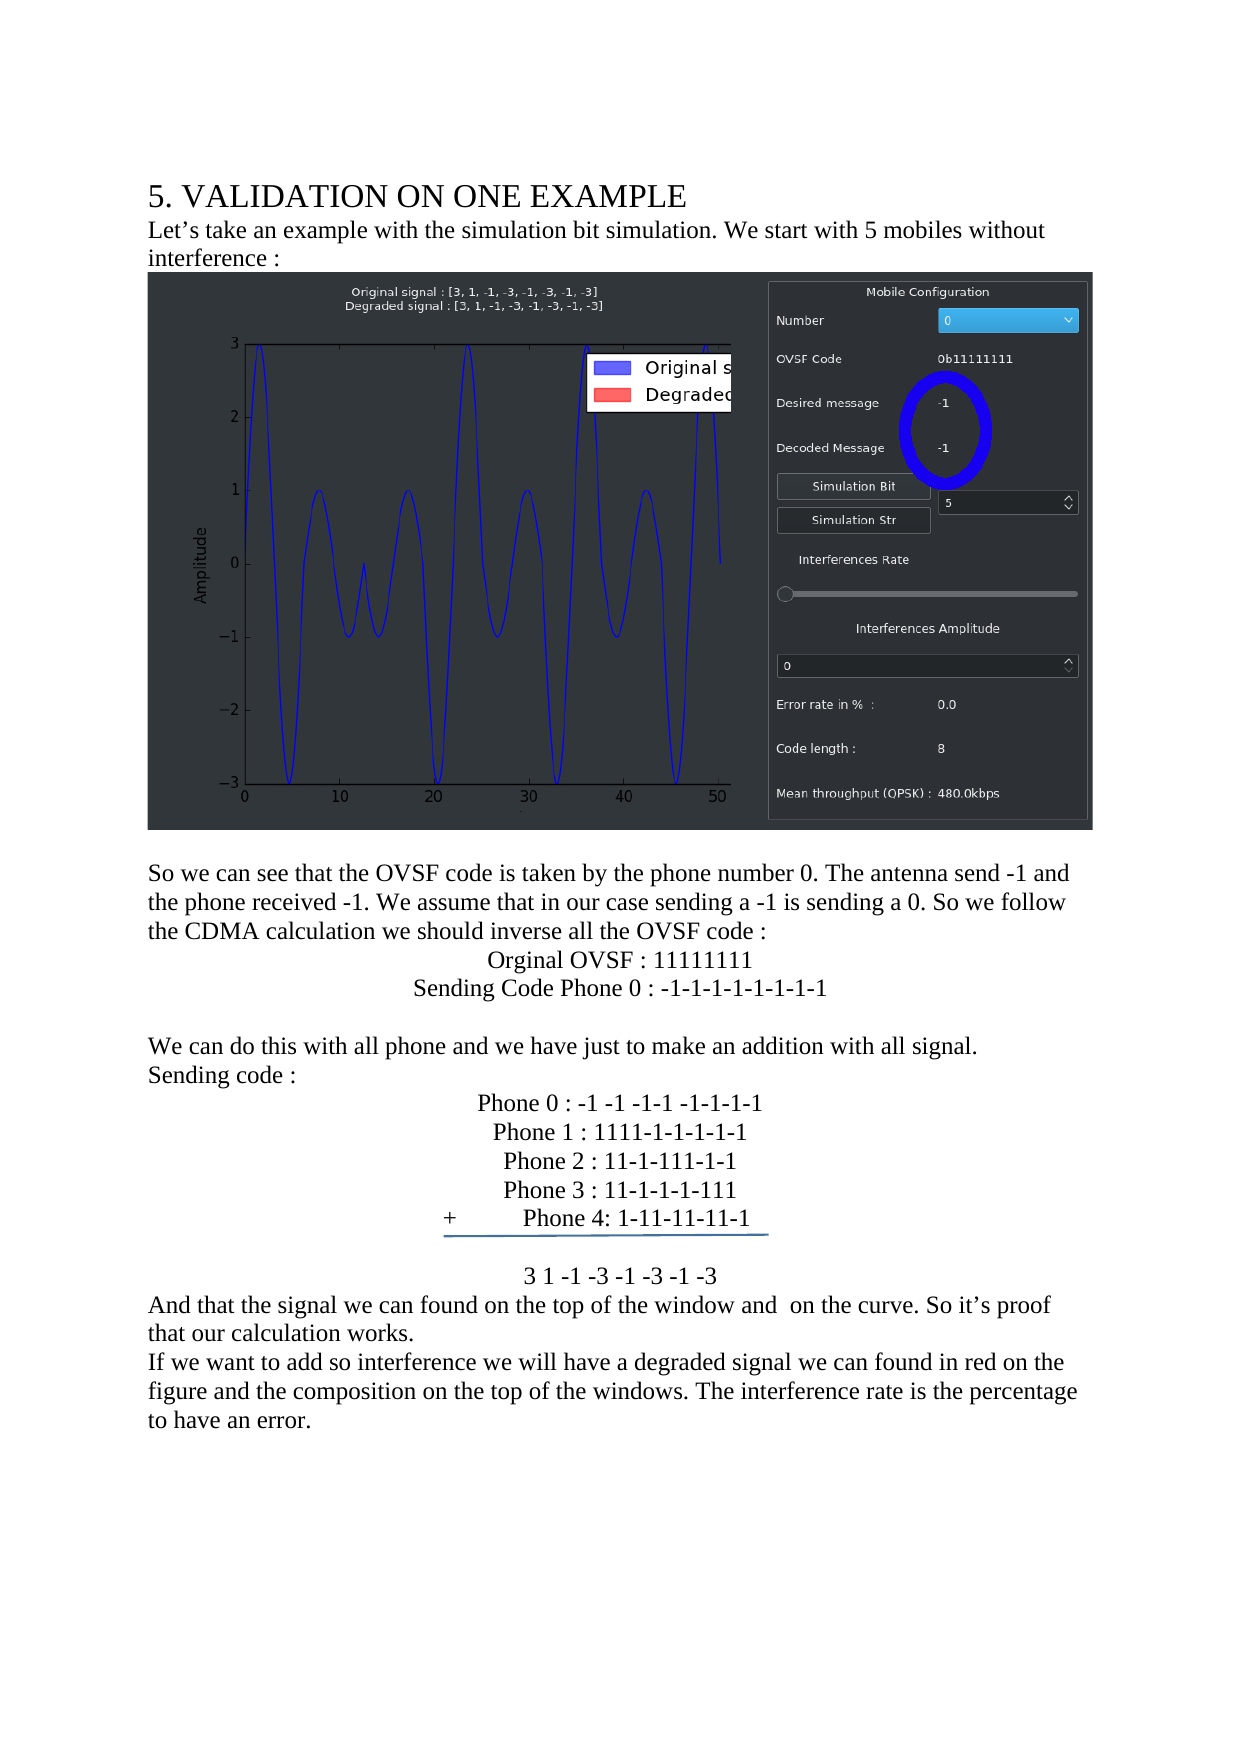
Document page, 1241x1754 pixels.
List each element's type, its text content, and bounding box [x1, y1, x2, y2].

picture [147, 272, 1093, 830]
text Let’s take an example with the simulation bit simulation. We start with 5 mobiles without interference : [148, 215, 1093, 272]
text We can do this with all phone and we have just to make an addition with all signal. [148, 1031, 1093, 1060]
text 3 1 -1 -3 -1 -3 -1 -3 [148, 1261, 1093, 1290]
text Sending Code Phone 0 : -1-1-1-1-1-1-1-1 [148, 973, 1093, 1002]
text Orginal OVSF : 11111111 [148, 945, 1093, 973]
text 5. VALIDATION ON ONE EXAMPLE [148, 176, 1093, 215]
text Phone 2 : 11-1-111-1-1 [148, 1146, 1093, 1175]
text Phone 1 : 1111-1-1-1-1-1 [148, 1117, 1093, 1146]
text Phone 3 : 11-1-1-1-111 [148, 1175, 1093, 1203]
text Phone 0 : -1 -1 -1-1 -1-1-1-1 [148, 1088, 1093, 1117]
text Sending code : [148, 1060, 1093, 1088]
text If we want to add so interference we will have a degraded signal we can found in red on the figure and the composition on the top of the windows. The interference rate is the percentage to have an error. [148, 1347, 1093, 1433]
text And that the signal we can found on the top of the window and on the curve. So it’s proof that our calculation works. [148, 1290, 1093, 1347]
text So we can see that the OVSF code is taken by the phone number 0. The antenna send -1 and the phone received -1. We assume that in our case sending a -1 is sending a 0. So we follow the CDMA calculation we should inverse all the OVSF code : [148, 858, 1093, 945]
text + Phone 4: 1-11-11-11-1 [148, 1203, 1093, 1232]
